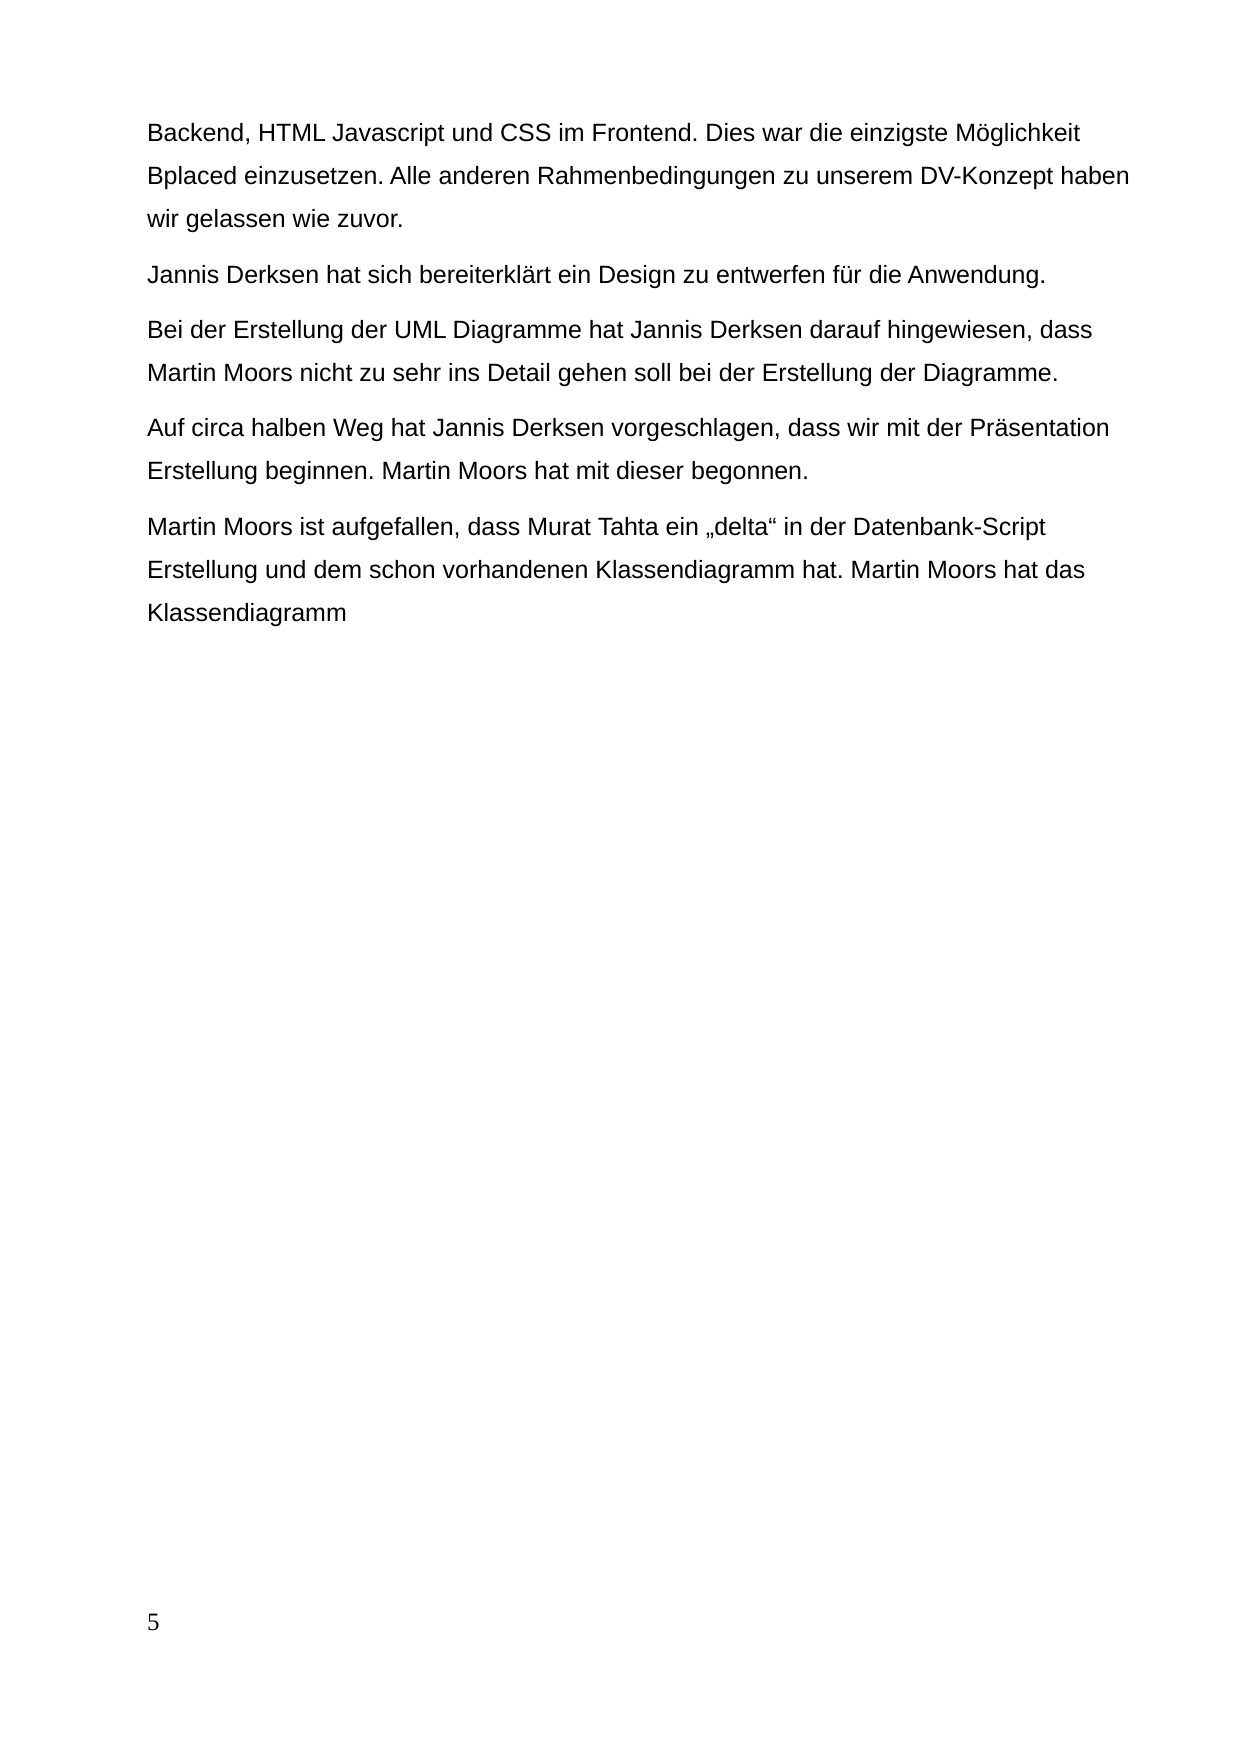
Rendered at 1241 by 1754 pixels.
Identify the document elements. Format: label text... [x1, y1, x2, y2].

text Backend, HTML Javascript und CSS im Frontend. Dies war die einzigste Möglichkeit Bplaced einzusetzen. Alle anderen Rahmenbedingungen zu unserem DV-Konzept haben wir gelassen wie zuvor. [147, 118, 1150, 233]
text Martin Moors ist aufgefallen, dass Murat Tahta ein „delta“ in der Datenbank-Script Erstellung und dem schon vorhandenen Klassendiagramm hat. Martin Moors hat das Klassendiagramm [147, 511, 1150, 626]
text Bei der Erstellung der UML Diagramme hat Jannis Derksen darauf hingewiesen, dass Martin Moors nicht zu sehr ins Detail gehen soll bei der Erstellung der Diagramme. [147, 315, 1150, 387]
text Auf circa halben Weg hat Jannis Derksen vorgeschlagen, dass wir mit der Präsentation Erstellung beginnen. Martin Moors hat mit dieser begonnen. [147, 413, 1150, 485]
text Jannis Derksen hat sich bereiterklärt ein Design zu entwerfen für die Anwendung. [147, 259, 1150, 288]
